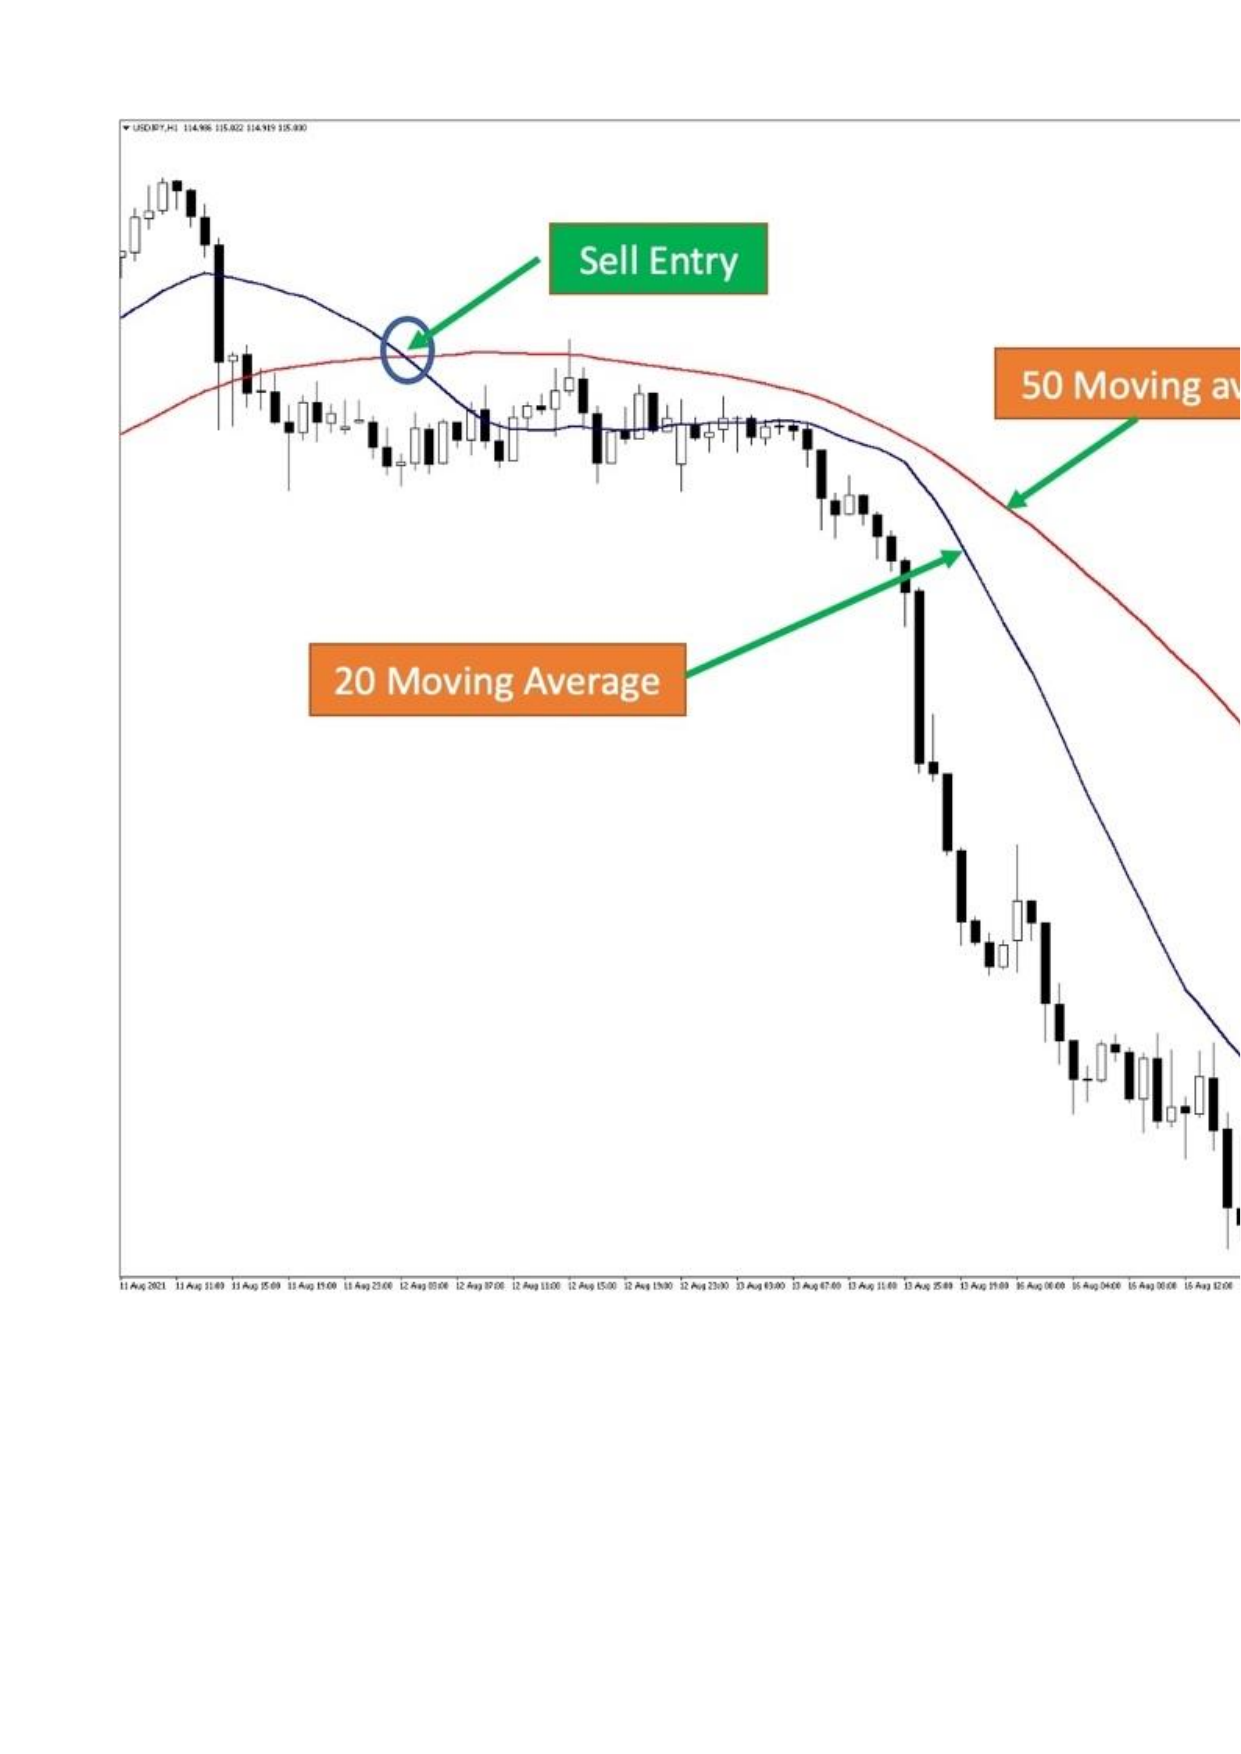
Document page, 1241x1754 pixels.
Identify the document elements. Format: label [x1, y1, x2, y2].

picture [118, 118, 1241, 1376]
